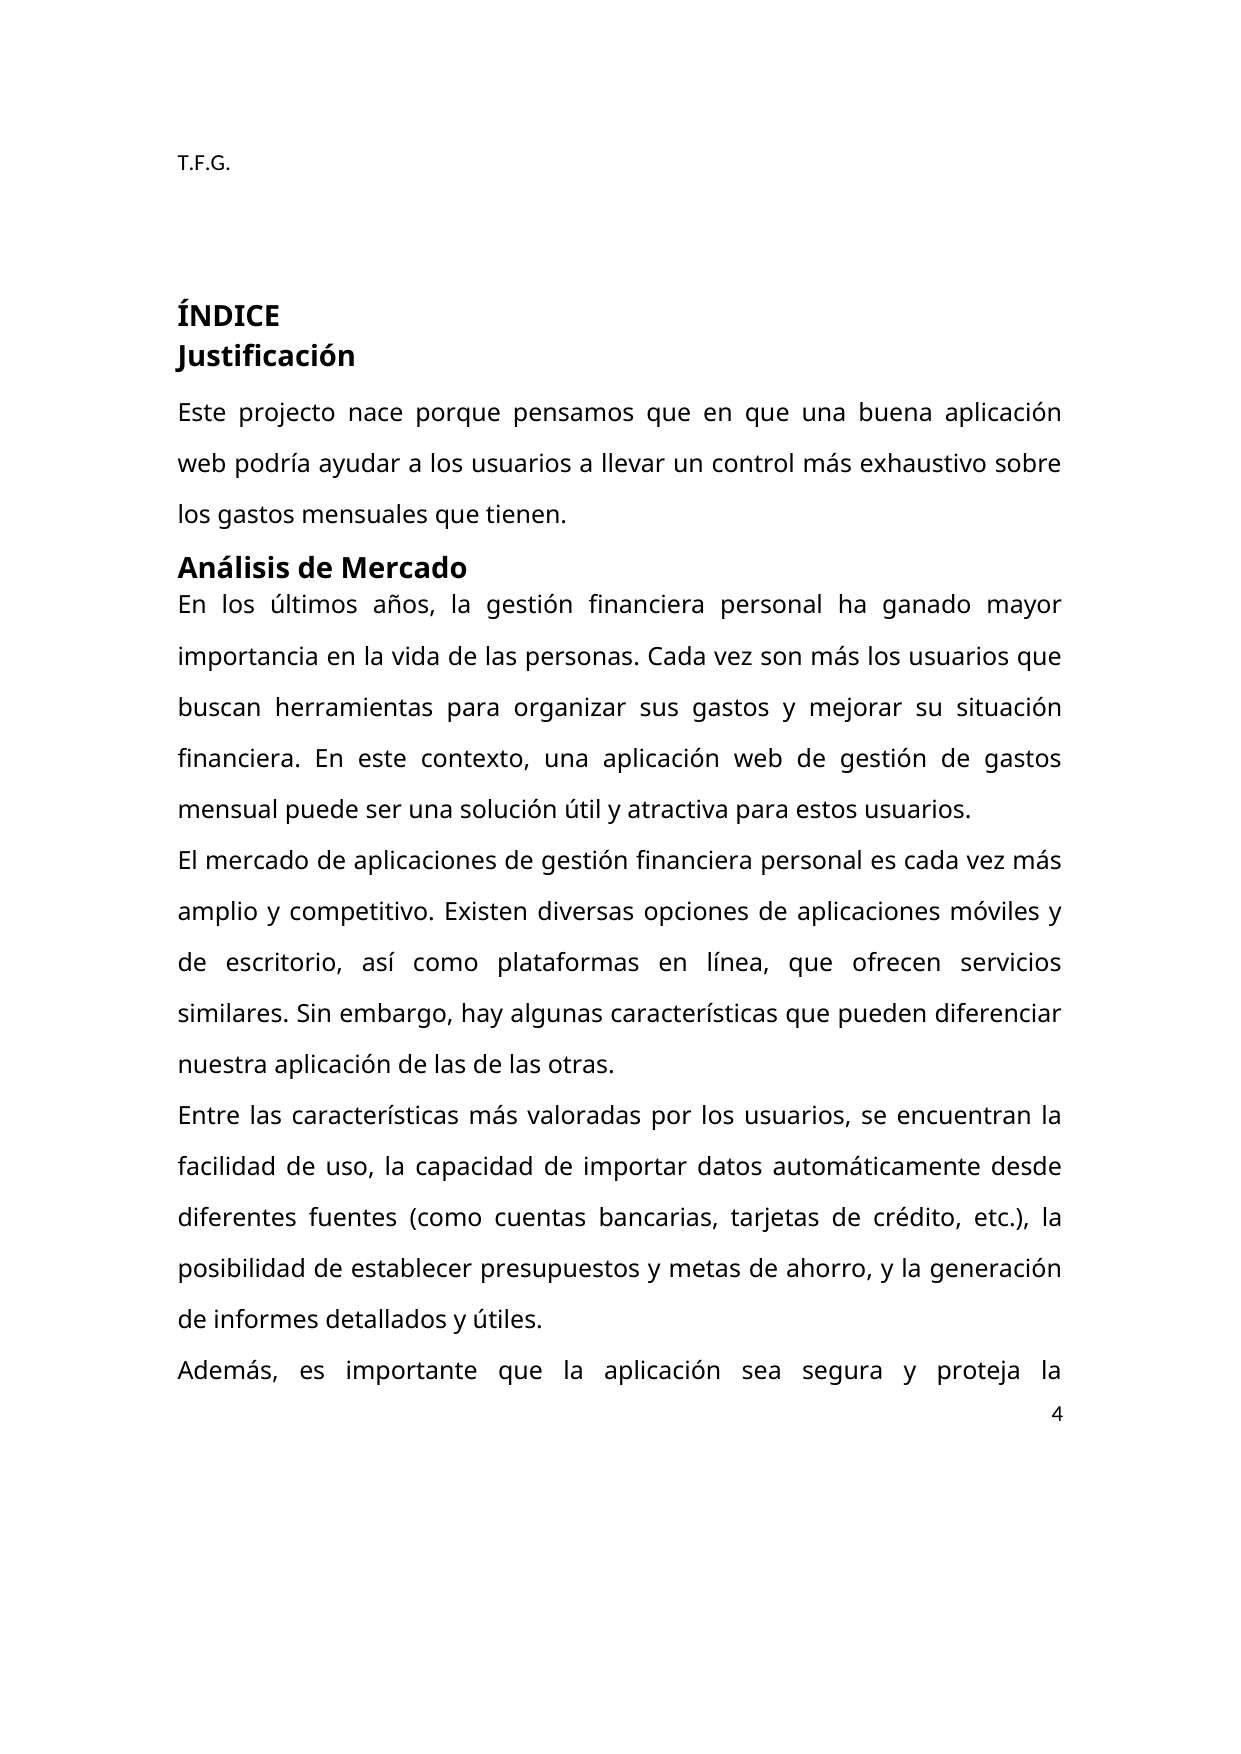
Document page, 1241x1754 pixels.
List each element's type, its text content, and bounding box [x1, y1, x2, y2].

text ÍNDICE [177, 295, 1063, 335]
text Análisis de Mercado [177, 547, 1063, 587]
text En los últimos años, la gestión financiera personal ha ganado mayor importancia en la vida de las personas. Cada vez son más los usuarios que buscan herramientas para organizar sus gastos y mejorar su situación financiera. En este contexto, una aplicación web de gestión de gastos mensual puede ser una solución útil y atractiva para estos usuarios. [177, 587, 1063, 825]
text El mercado de aplicaciones de gestión financiera personal es cada vez más amplio y competitivo. Existen diversas opciones de aplicaciones móviles y de escritorio, así como plataformas en línea, que ofrecen servicios similares. Sin embargo, hay algunas características que pueden diferenciar nuestra aplicación de las de las otras. [177, 842, 1063, 1081]
text Este projecto nace porque pensamos que en que una buena aplicación web podría ayudar a los usuarios a llevar un control más exhaustivo sobre los gastos mensuales que tienen. [177, 394, 1063, 531]
text Entre las características más valoradas por los usuarios, se encuentran la facilidad de uso, la capacidad de importar datos automáticamente desde diferentes fuentes (como cuentas bancarias, tarjetas de crédito, etc.), la posibilidad de establecer presupuestos y metas de ahorro, y la generación de informes detallados y útiles. [177, 1098, 1063, 1336]
text Además, es importante que la aplicación sea segura y proteja la [177, 1353, 1063, 1387]
text Justificación [177, 335, 1063, 374]
